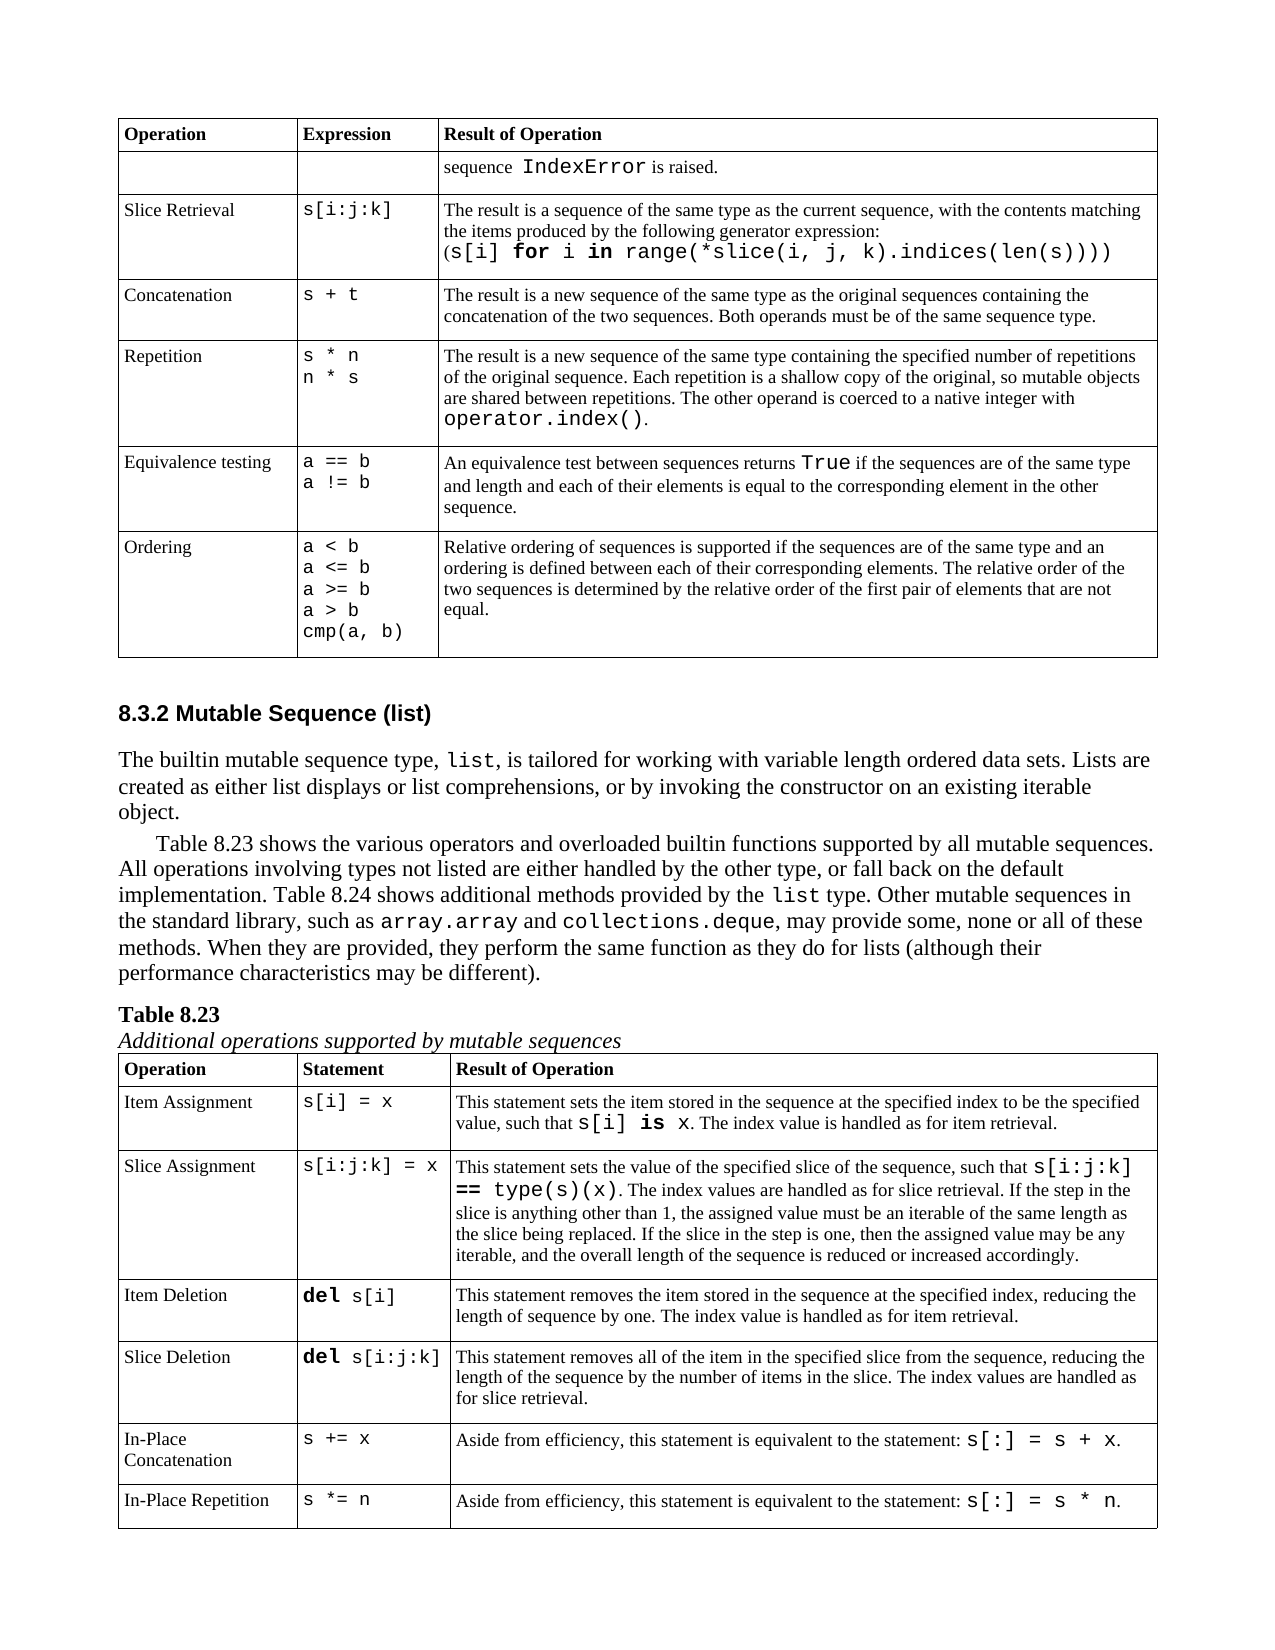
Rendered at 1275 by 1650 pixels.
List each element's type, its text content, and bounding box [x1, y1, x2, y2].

text Additional operations supported by mutable sequences [118, 1028, 1157, 1053]
table_cell Item Deletion [119, 1280, 297, 1341]
table_cell The result is a new sequence of the same type containing the specified number of repetitions of the original sequence. Each repetition is a shallow copy of the original, so mutable objects are shared between repetitions. The other operand is coerced to a native integer with operator.index(). [439, 341, 1157, 446]
table_cell This statement removes all of the item in the specified slice from the sequence, reducing the length of the sequence by the number of items in the slice. The index values are handled as for slice retrieval. [451, 1342, 1157, 1423]
table_cell The result is a sequence of the same type as the current sequence, with the contents matching the items produced by the following generator expression: (s[i] for i in range(*slice(i, j, k).indices(len(s)))) [439, 195, 1157, 279]
table_cell s[i:j:k] [298, 195, 438, 279]
table_cell Slice Deletion [119, 1342, 297, 1423]
table_cell [119, 152, 297, 194]
text The builtin mutable sequence type, list, is tailored for working with variable length ordered data sets. Lists are created as either list displays or list comprehensions, or by invoking the constructor on an existing iterable object. [118, 747, 1157, 824]
table_header Operation [119, 1054, 297, 1086]
table_header Operation [119, 119, 297, 151]
table_cell Item Assignment [119, 1087, 297, 1150]
table_cell del s[i] [298, 1280, 450, 1341]
table_cell s * n n * s [298, 341, 438, 446]
table_cell In-Place Concatenation [119, 1424, 297, 1484]
table_cell s[i:j:k] = x [298, 1151, 450, 1279]
table_cell Slice Retrieval [119, 195, 297, 279]
table_header Expression [298, 119, 438, 151]
table_cell a == b a != b [298, 447, 438, 531]
table_cell Relative ordering of sequences is supported if the sequences are of the same type and an ordering is defined between each of their corresponding elements. The relative order of the two sequences is determined by the relative order of the first pair of elements that are not equal. [439, 532, 1157, 657]
table_header Result of Operation [451, 1054, 1157, 1086]
table_cell [298, 152, 438, 194]
text Table 8.23 [118, 1002, 1157, 1028]
table_cell This statement removes the item stored in the sequence at the specified index, reducing the length of sequence by one. The index value is handled as for item retrieval. [451, 1280, 1157, 1341]
table_cell This statement sets the item stored in the sequence at the specified index to be the specified value, such that s[i] is x. The index value is handled as for item retrieval. [451, 1087, 1157, 1150]
table_cell Concatenation [119, 280, 297, 340]
table_cell In-Place Repetition [119, 1485, 297, 1528]
table_cell s += x [298, 1424, 450, 1484]
table_cell This statement sets the value of the specified slice of the sequence, such that s[i:j:k] == type(s)(x). The index values are handled as for slice retrieval. If the step in the slice is anything other than 1, the assigned value must be an iterable of the same length as the slice being replaced. If the slice in the step is one, then the assigned value may be any iterable, and the overall length of the sequence is reduced or increased accordingly. [451, 1151, 1157, 1279]
table_cell sequence IndexError is raised. [439, 152, 1157, 194]
table_cell Repetition [119, 341, 297, 446]
table_cell s[i] = x [298, 1087, 450, 1150]
table_cell Slice Assignment [119, 1151, 297, 1279]
table_cell a < b a <= b a >= b a > b cmp(a, b) [298, 532, 438, 657]
table_header Result of Operation [439, 119, 1157, 151]
table_cell del s[i:j:k] [298, 1342, 450, 1423]
table_header Statement [298, 1054, 450, 1086]
text Table 8.23 shows the various operators and overloaded builtin functions supported by all mutable sequences. All operations involving types not listed are either handled by the other type, or fall back on the default implementation. Table 8.24 shows additional methods provided by the list type. Other mutable sequences in the standard library, such as array.array and collections.deque, may provide some, none or all of these methods. When they are provided, they perform the same function as they do for lists (although their performance characteristics may be different). [118, 831, 1157, 986]
table_cell Aside from efficiency, this statement is equivalent to the statement: s[:] = s + x. [451, 1424, 1157, 1484]
table_cell Equivalence testing [119, 447, 297, 531]
subtitle 8.3.2 Mutable Sequence (list) [118, 695, 1157, 726]
table_cell An equivalence test between sequences returns True if the sequences are of the same type and length and each of their elements is equal to the corresponding element in the other sequence. [439, 447, 1157, 531]
table_cell The result is a new sequence of the same type as the original sequences containing the concatenation of the two sequences. Both operands must be of the same sequence type. [439, 280, 1157, 340]
table_cell Aside from efficiency, this statement is equivalent to the statement: s[:] = s * n. [451, 1485, 1157, 1528]
table_cell s + t [298, 280, 438, 340]
table_cell Ordering [119, 532, 297, 657]
table_cell s *= n [298, 1485, 450, 1528]
